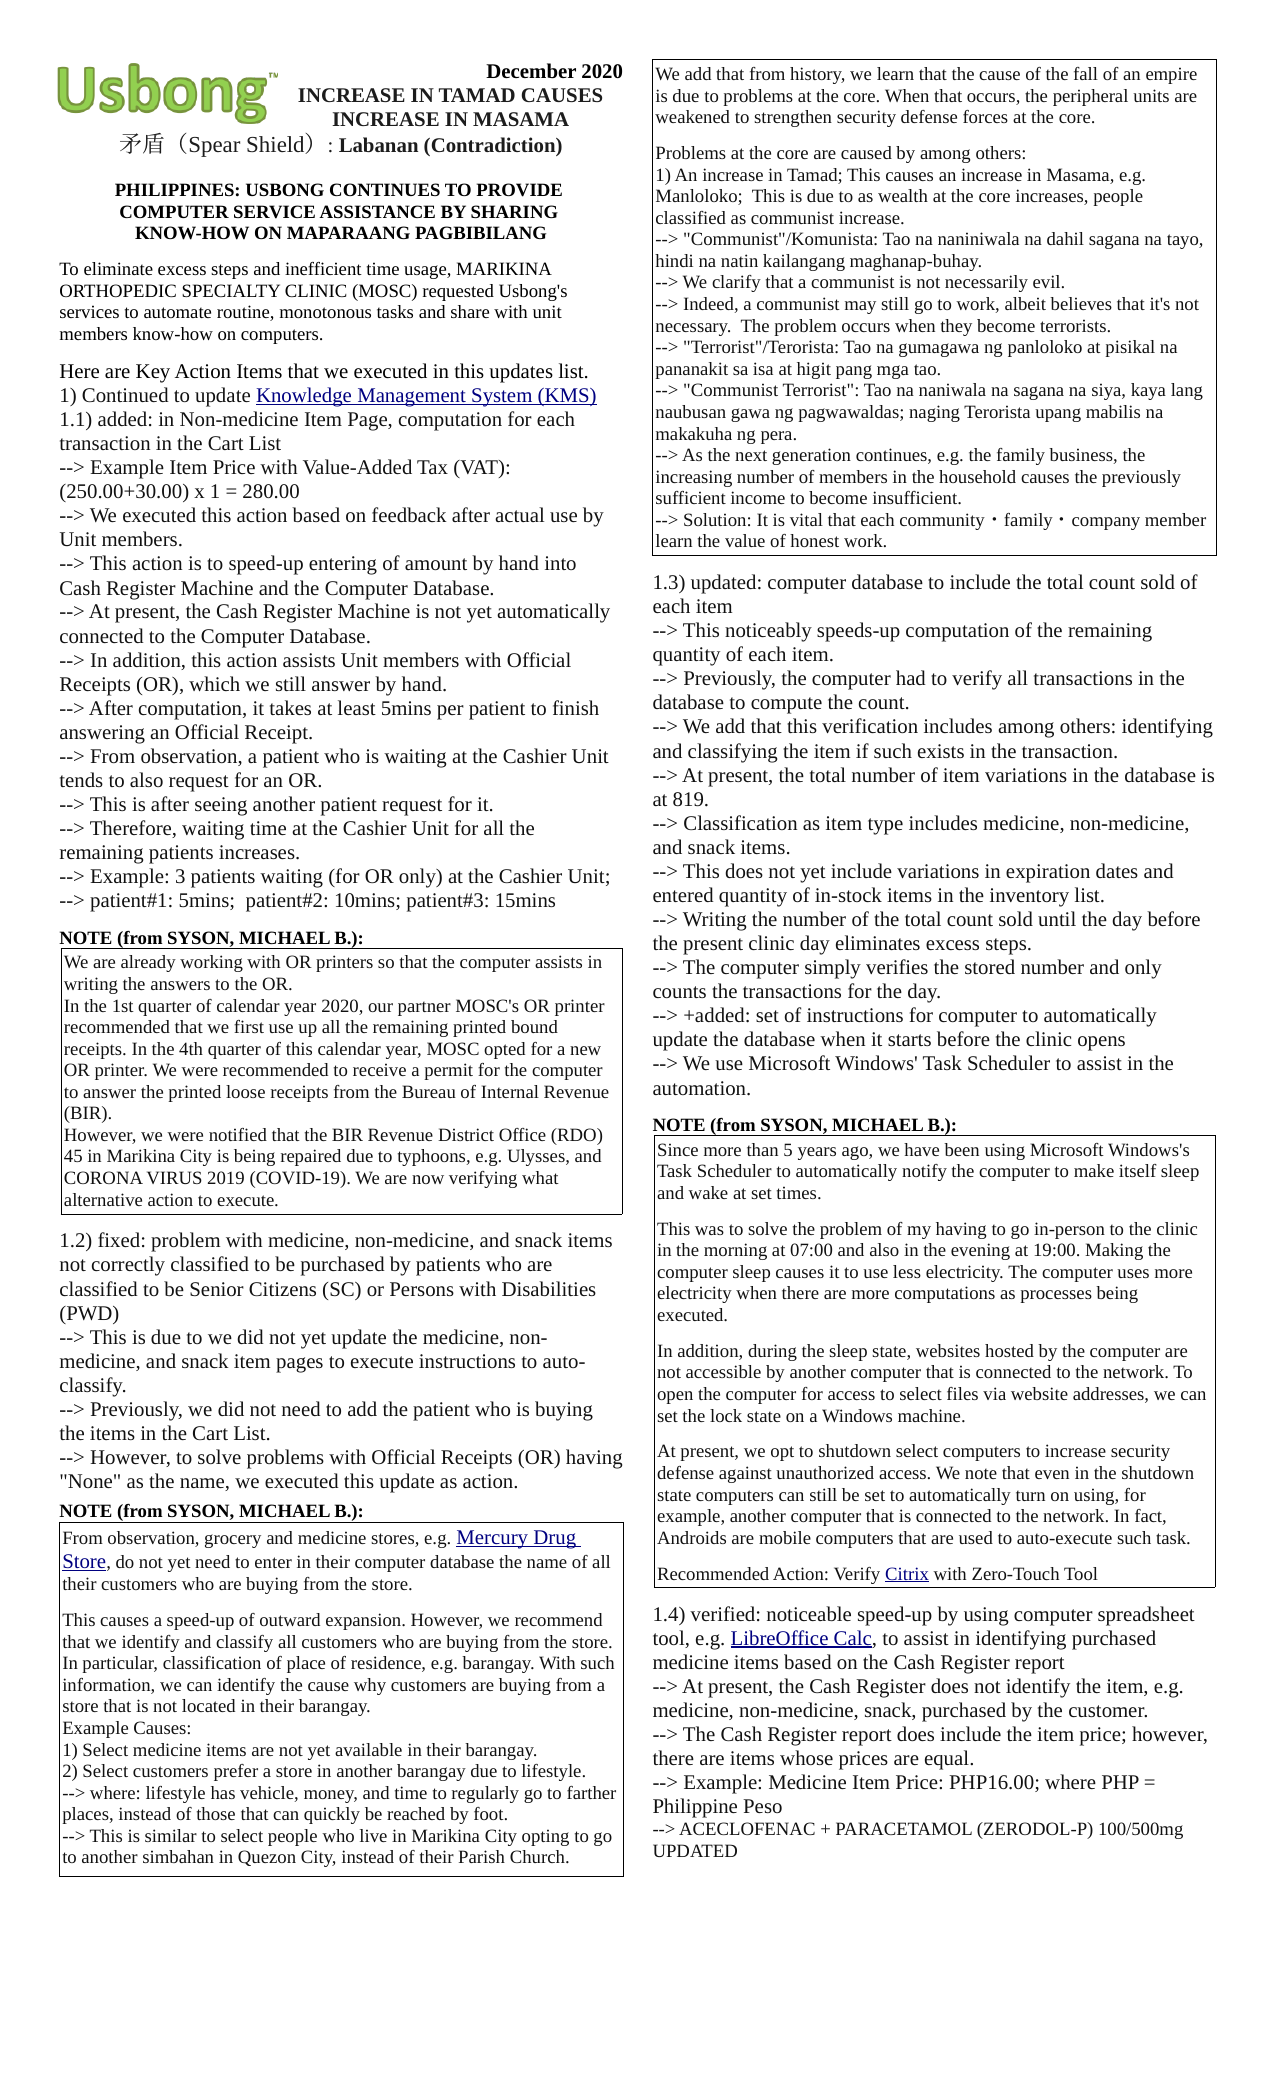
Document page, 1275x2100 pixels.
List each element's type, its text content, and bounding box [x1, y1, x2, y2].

table_header Since more than 5 years ago, we have been using Microsoft Windows's Task Scheduler to automatically notify the computer to make itself sleep and wake at set times. This was to solve the problem of my having to go in-person to the clinic in the morning at 07:00 and also in the evening at 19:00. Making the computer sleep causes it to use less electricity. The computer uses more electricity when there are more computations as processes being executed. In addition, during the sleep state, websites hosted by the computer are not accessible by another computer that is connected to the network. To open the computer for access to select files via website addresses, we can set the lock state on a Windows machine. At present, we opt to shutdown select computers to increase security defense against unauthorized access. We note that even in the shutdown state computers can still be set to automatically turn on using, for example, another computer that is connected to the network. In fact, Androids are mobile computers that are used to auto-execute such task. Recommended Action: Verify Citrix with Zero-Touch Tool [655, 1136, 1215, 1587]
table_header We add that from history, we learn that the cause of the fall of an empire is due to problems at the core. When that occurs, the peripheral units are weakened to strengthen security defense forces at the core. Problems at the core are caused by among others: 1) An increase in Tamad; This causes an increase in Masama, e.g. Manloloko; This is due to as wealth at the core increases, people classified as communist increase. --> "Communist"/Komunista: Tao na naniniwala na dahil sagana na tayo, hindi na natin kailangang maghanap-buhay. --> We clarify that a communist is not necessarily evil. --> Indeed, a communist may still go to work, albeit believes that it's not necessary. The problem occurs when they become terrorists. --> "Terrorist"/Terorista: Tao na gumagawa ng panloloko at pisikal na pananakit sa isa at higit pang mga tao. --> "Communist Terrorist": Tao na naniwala na sagana na siya, kaya lang naubusan gawa ng pagwawaldas; naging Terorista upang mabilis na makakuha ng pera. --> As the next generation continues, e.g. the family business, the increasing number of members in the household causes the previously sufficient income to become insufficient. --> Solution: It is vital that each community・family・company member learn the value of honest work. [653, 60, 1216, 555]
text To eliminate excess steps and inefficient time usage, MARIKINA ORTHOPEDIC SPECIALTY CLINIC (MOSC) requested Usbong's services to automate routine, monotonous tasks and share with unit members know-how on computers. [59, 258, 623, 344]
text December 2020 [59, 59, 623, 83]
text --> This is after seeing another patient request for it. --> Therefore, waiting time at the Cashier Unit for all the remaining patients increases. [59, 792, 623, 864]
text 1.4) verified: noticeable speed-up by using computer spreadsheet tool, e.g. LibreOffice Calc, to assist in identifying purchased medicine items based on the Cash Register report --> At present, the Cash Register does not identify the item, e.g. medicine, non-medicine, snack, purchased by the customer. --> The Cash Register report does include the item price; however, there are items whose prices are equal. --> Example: Medicine Item Price: PHP16.00; where PHP = Philippine Peso --> ACECLOFENAC + PARACETAMOL (ZERODOL-P) 100/500mg UPDATED [652, 1602, 1216, 1861]
text --> Example: 3 patients waiting (for OR only) at the Cashier Unit; [59, 864, 623, 888]
table_header We are already working with OR printers so that the computer assists in writing the answers to the OR. In the 1st quarter of calendar year 2020, our partner MOSC's OR printer recommended that we first use up all the remaining printed bound receipts. In the 4th quarter of this calendar year, MOSC opted for a new OR printer. We were recommended to receive a permit for the computer to answer the printed loose receipts from the Bureau of Internal Revenue (BIR). However, we were notified that the BIR Revenue District Office (RDO) 45 in Marikina City is being repaired due to typhoons, e.g. Ulysses, and CORONA VIRUS 2019 (COVID-19). We are now verifying what alternative action to execute. [62, 949, 622, 1214]
text --> After computation, it takes at least 5mins per patient to finish answering an Official Receipt. [59, 696, 623, 744]
text --> Writing the number of the total count sold until the day before the present clinic day eliminates excess steps. [652, 907, 1216, 955]
text --> The computer simply verifies the stored number and only counts the transactions for the day. [652, 955, 1216, 1003]
text NOTE (from SYSON, MICHAEL B.): [652, 1114, 1216, 1135]
text COMPUTER SERVICE ASSISTANCE BY SHARING [59, 201, 623, 222]
text NOTE (from SYSON, MICHAEL B.): [59, 927, 623, 948]
text KNOW-HOW ON MAPARAANG PAGBIBILANG [59, 222, 623, 244]
text 1) Continued to update Knowledge Management System (KMS) [59, 383, 623, 407]
text --> At present, the Cash Register Machine is not yet automatically connected to the Computer Database. [59, 599, 623, 648]
text 1.1) added: in Non-medicine Item Page, computation for each transaction in the Cart List --> Example Item Price with Value-Added Tax (VAT): (250.00+30.00) x 1 = 280.00 [59, 407, 623, 503]
text --> We executed this action based on feedback after actual use by Unit members. [59, 503, 623, 551]
table_header From observation, grocery and medicine stores, e.g. Mercury Drug Store, do not yet need to enter in their computer database the name of all their customers who are buying from the store. This causes a speed-up of outward expansion. However, we recommend that we identify and classify all customers who are buying from the store. In particular, classification of place of residence, e.g. barangay. With such information, we can identify the cause why customers are buying from a store that is not located in their barangay. Example Causes: 1) Select medicine items are not yet available in their barangay. 2) Select customers prefer a store in another barangay due to lifestyle. --> where: lifestyle has vehicle, money, and time to regularly go to farther places, instead of those that can quickly be reached by foot. --> This is similar to select people who live in Marikina City opting to go to another simbahan in Quezon City, instead of their Parish Church. [60, 1523, 623, 1876]
text --> We add that this verification includes among others: identifying and classifying the item if such exists in the transaction. [652, 714, 1216, 763]
text --> patient#1: 5mins; patient#2: 10mins; patient#3: 15mins [59, 888, 623, 912]
text --> From observation, a patient who is waiting at the Cashier Unit tends to also request for an OR. [59, 744, 623, 792]
text 1.3) updated: computer database to include the total count sold of each item --> This noticeably speeds-up computation of the remaining quantity of each item. --> Previously, the computer had to verify all transactions in the database to compute the count. [652, 570, 1216, 714]
text --> This action is to speed-up entering of amount by hand into Cash Register Machine and the Computer Database. [59, 551, 623, 599]
text --> Classification as item type includes medicine, non-medicine, and snack items. [652, 811, 1216, 859]
picture [57, 63, 278, 124]
text 1.2) fixed: problem with medicine, non-medicine, and snack items not correctly classified to be purchased by patients who are classified to be Senior Citizens (SC) or Persons with Disabilities (PWD) [59, 1228, 623, 1324]
text --> This is due to we did not yet update the medicine, non-medicine, and snack item pages to execute instructions to auto-classify. --> Previously, we did not need to add the patient who is buying the items in the Cart List. --> However, to solve problems with Official Receipts (OR) having "None" as the name, we executed this update as action. [59, 1324, 623, 1493]
text PHILIPPINES: USBONG CONTINUES TO PROVIDE [59, 179, 623, 201]
text --> +added: set of instructions for computer to automatically update the database when it starts before the clinic opens --> We use Microsoft Windows' Task Scheduler to assist in the automation. [652, 1003, 1216, 1099]
text --> At present, the total number of item variations in the database is at 819. [652, 763, 1216, 811]
text --> This does not yet include variations in expiration dates and entered quantity of in-stock items in the inventory list. [652, 859, 1216, 907]
text --> In addition, this action assists Unit members with Official Receipts (OR), which we still answer by hand. [59, 648, 623, 696]
text Here are Key Action Items that we executed in this updates list. [59, 359, 623, 383]
text NOTE (from SYSON, MICHAEL B.): [59, 1500, 623, 1522]
text INCREASE IN TAMAD CAUSES INCREASE IN MASAMA [59, 83, 623, 131]
text 矛盾（Spear Shield）: Labanan (Contradiction) [59, 131, 623, 158]
